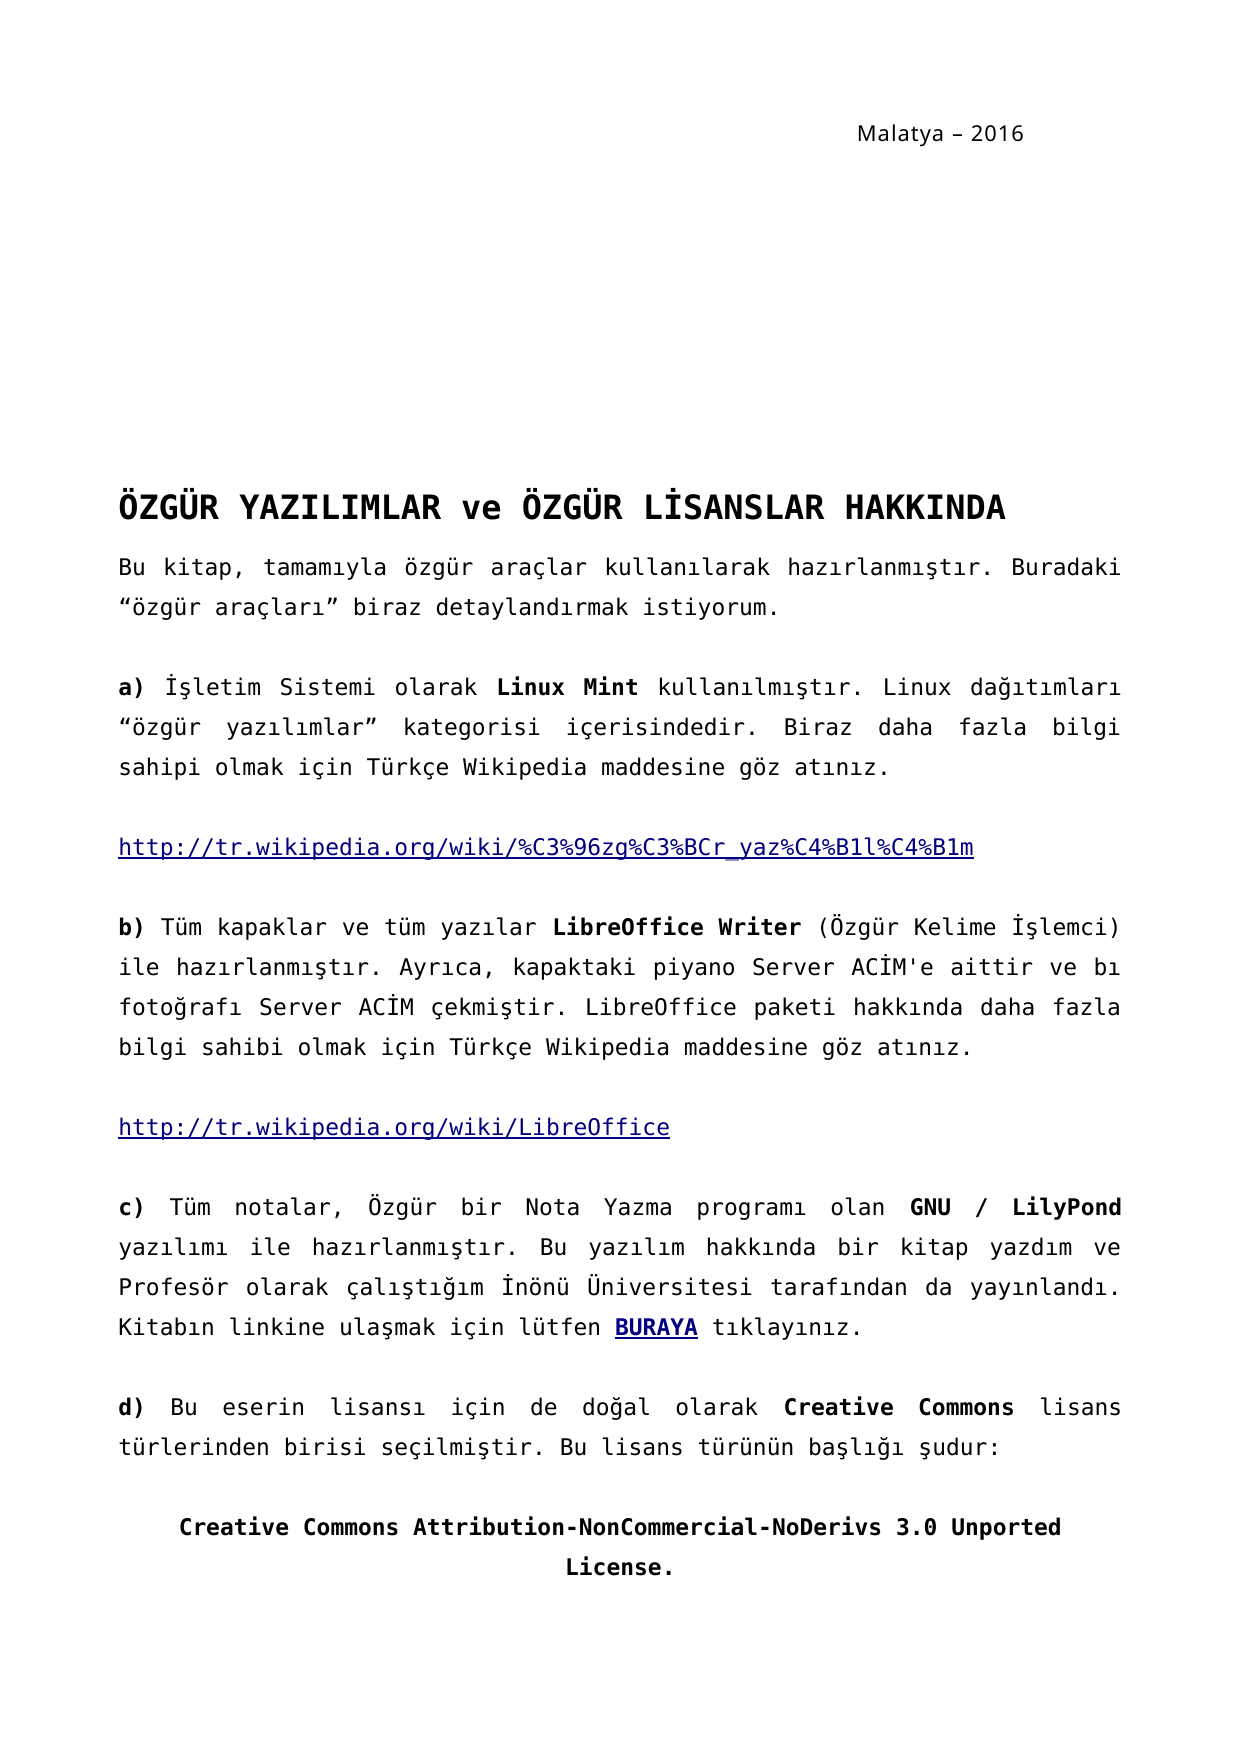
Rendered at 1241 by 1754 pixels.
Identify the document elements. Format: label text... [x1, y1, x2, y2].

text d) Bu eserin lisansı için de doğal olarak Creative Commons lisans türlerinden birisi seçilmiştir. Bu lisans türünün başlığı şudur: [118, 1394, 1122, 1461]
text c) Tüm notalar, Özgür bir Nota Yazma programı olan GNU / LilyPond yazılımı ile hazırlanmıştır. Bu yazılım hakkında bir kitap yazdım ve Profesör olarak çalıştığım İnönü Üniversitesi tarafından da yayınlandı. Kitabın linkine ulaşmak için lütfen BURAYA tıklayınız. [118, 1194, 1122, 1341]
text a) İşletim Sistemi olarak Linux Mint kullanılmıştır. Linux dağıtımları “özgür yazılımlar” kategorisi içerisindedir. Biraz daha fazla bilgi sahipi olmak için Türkçe Wikipedia maddesine göz atınız. [118, 674, 1122, 781]
text http://tr.wikipedia.org/wiki/LibreOffice [118, 1114, 1122, 1141]
text b) Tüm kapaklar ve tüm yazılar LibreOffice Writer (Özgür Kelime İşlemci) ile hazırlanmıştır. Ayrıca, kapaktaki piyano Server ACİM'e aittir ve bı fotoğrafı Server ACİM çekmiştir. LibreOffice paketi hakkında daha fazla bilgi sahibi olmak için Türkçe Wikipedia maddesine göz atınız. [118, 914, 1122, 1061]
text Malatya – 2016 [857, 118, 1122, 148]
text http://tr.wikipedia.org/wiki/%C3%96zg%C3%BCr_yaz%C4%B1l%C4%B1m [118, 834, 1122, 861]
text ÖZGÜR YAZILIMLAR ve ÖZGÜR LİSANSLAR HAKKINDA [118, 489, 1122, 528]
text Bu kitap, tamamıyla özgür araçlar kullanılarak hazırlanmıştır. Buradaki “özgür araçları” biraz detaylandırmak istiyorum. [118, 554, 1122, 621]
text Creative Commons Attribution-NonCommercial-NoDerivs 3.0 Unported License. [118, 1514, 1122, 1581]
